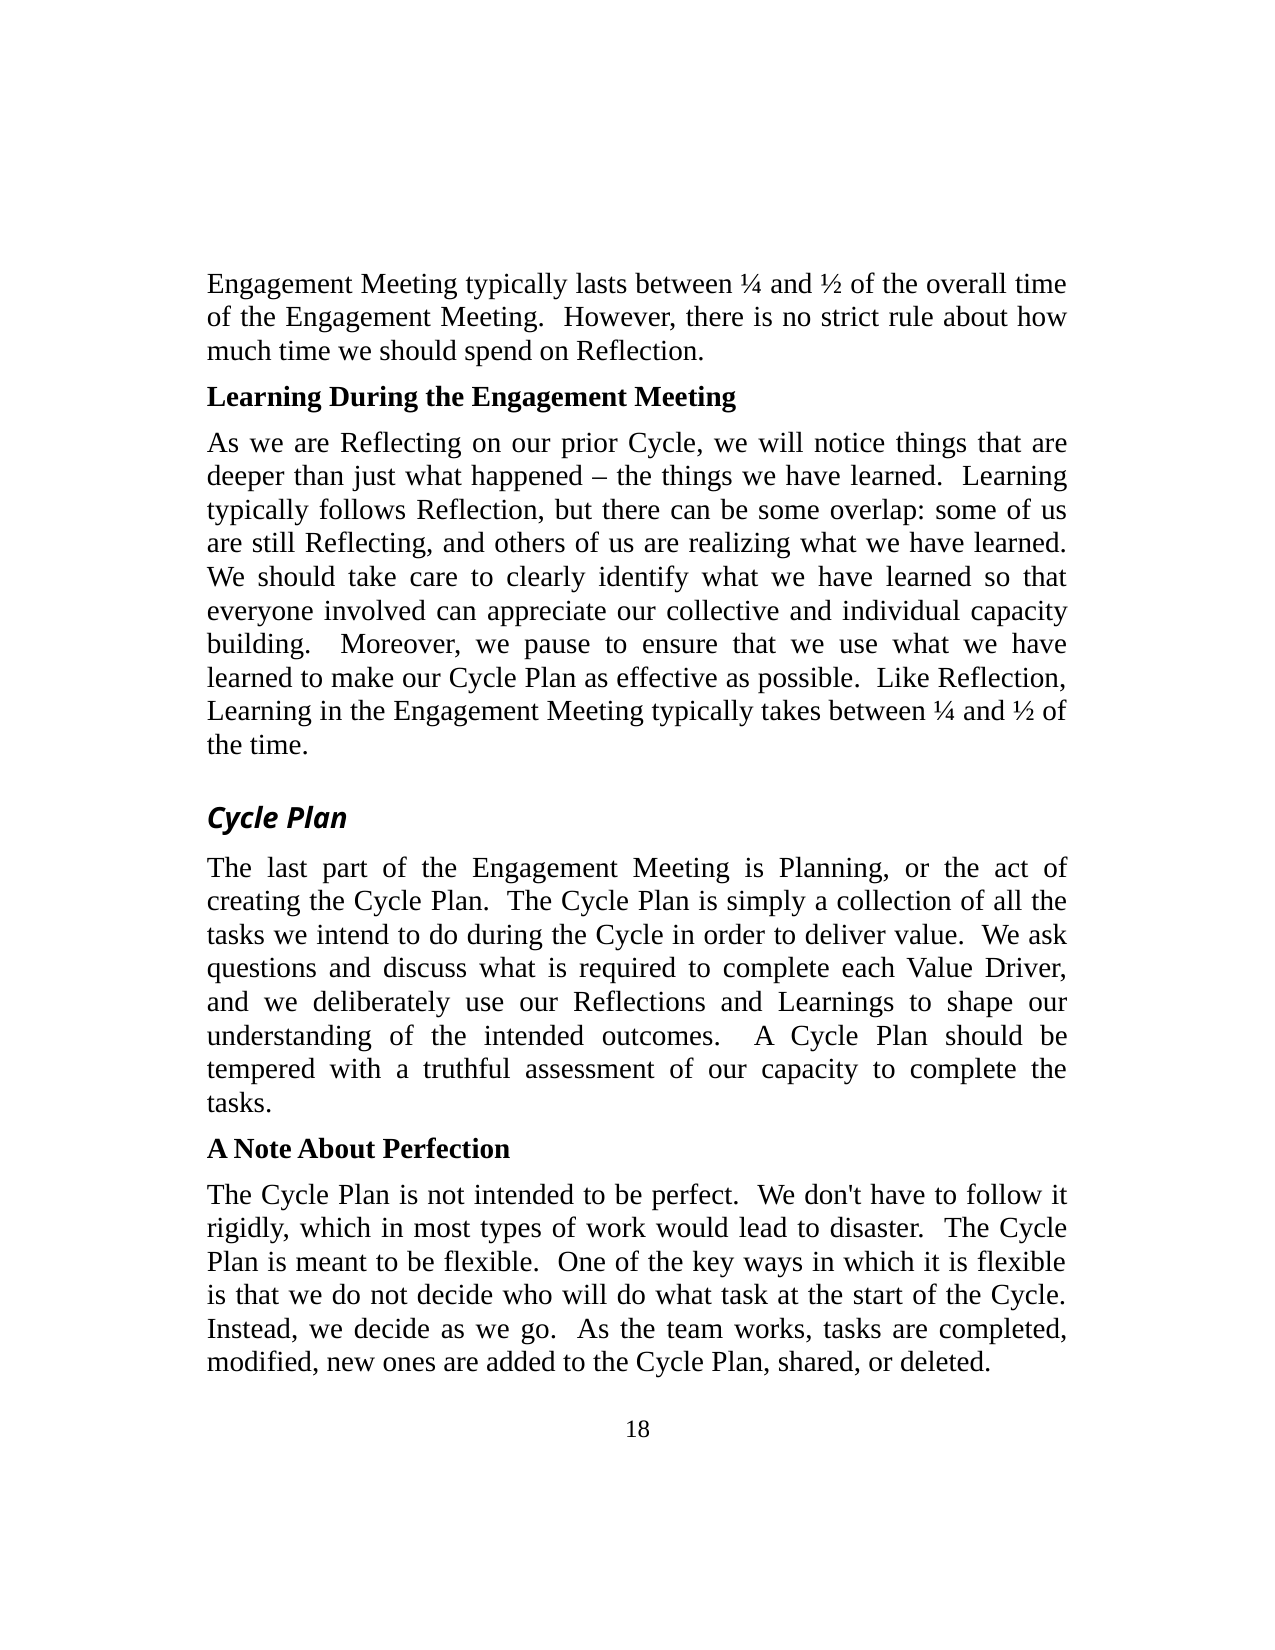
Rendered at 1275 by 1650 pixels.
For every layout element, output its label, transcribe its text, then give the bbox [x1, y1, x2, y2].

text Engagement Meeting typically lasts between ¼ and ½ of the overall time of the Engagement Meeting. However, there is no strict rule about how much time we should spend on Reflection. [207, 266, 1068, 366]
text As we are Reflecting on our prior Cycle, we will notice things that are deeper than just what happened – the things we have learned. Learning typically follows Reflection, but there can be some overlap: some of us are still Reflecting, and others of us are realizing what we have learned. We should take care to clearly identify what we have learned so that everyone involved can appreciate our collective and individual capacity building. Moreover, we pause to ensure that we use what we have learned to make our Cycle Plan as effective as possible. Like Reflection, Learning in the Engagement Meeting typically takes between ¼ and ½ of the time. [207, 425, 1068, 760]
text The Cycle Plan is not intended to be perfect. We don't have to follow it rigidly, which in most types of work would lead to disaster. The Cycle Plan is meant to be flexible. One of the key ways in which it is flexible is that we do not decide who will do what task at the start of the Cycle. Instead, we decide as we go. As the team works, tasks are completed, modified, new ones are added to the Cycle Plan, shared, or deleted. [207, 1177, 1068, 1378]
text The last part of the Engagement Meeting is Planning, or the act of creating the Cycle Plan. The Cycle Plan is simply a collection of all the tasks we intend to do during the Cycle in order to deliver value. We ask questions and discuss what is required to complete each Value Driver, and we deliberately use our Reflections and Learnings to shape our understanding of the intended outcomes. A Cycle Plan should be tempered with a truthful assessment of our capacity to complete the tasks. [207, 850, 1068, 1118]
subtitle Cycle Plan [207, 798, 1068, 837]
text Learning During the Engagement Meeting [207, 379, 1068, 412]
text A Note About Perfection [207, 1131, 1068, 1164]
